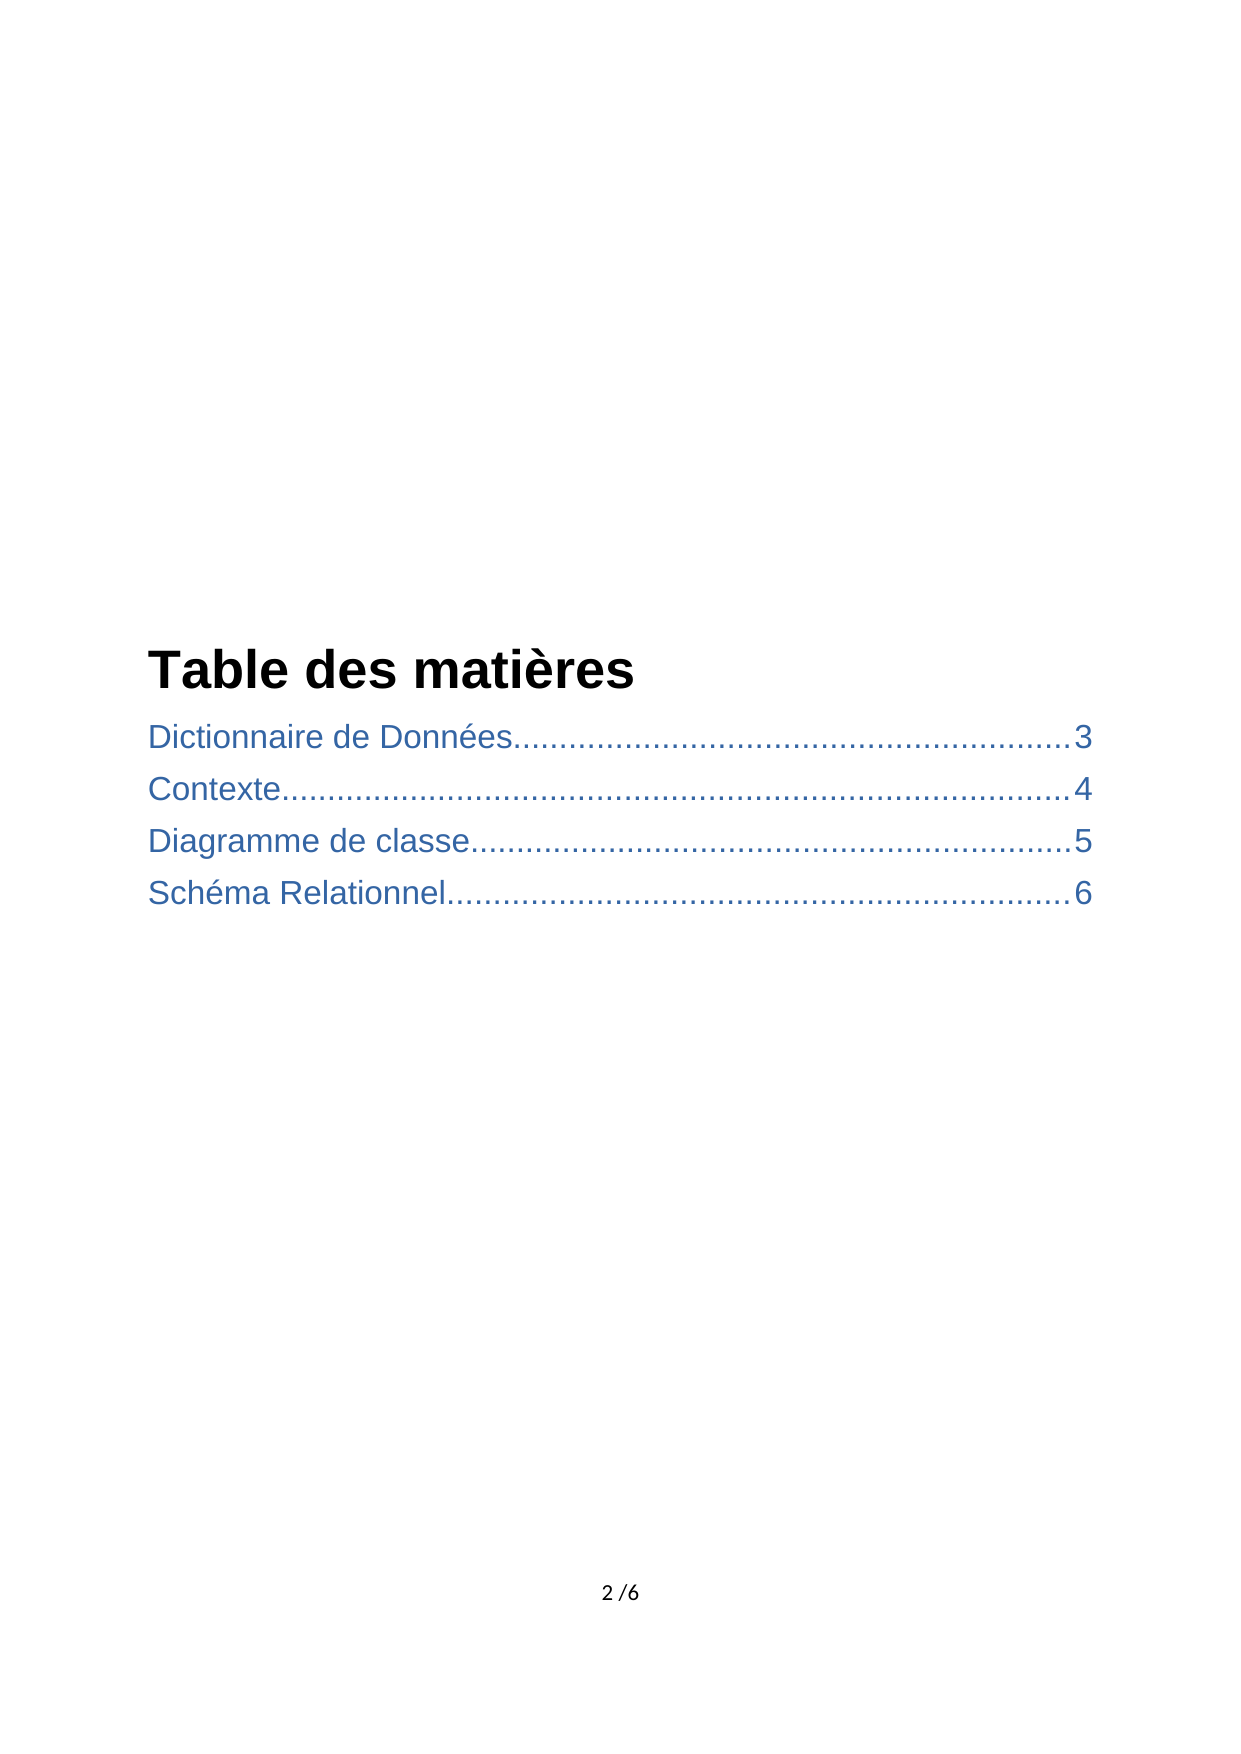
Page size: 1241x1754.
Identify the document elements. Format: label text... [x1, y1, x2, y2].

subtitle Dictionnaire de Données 3 [148, 717, 1093, 756]
subtitle Diagramme de classe 5 [148, 821, 1093, 859]
subtitle Table des matières [148, 637, 1093, 700]
subtitle Schéma Relationnel 6 [148, 873, 1093, 911]
subtitle Contexte 4 [148, 769, 1093, 807]
